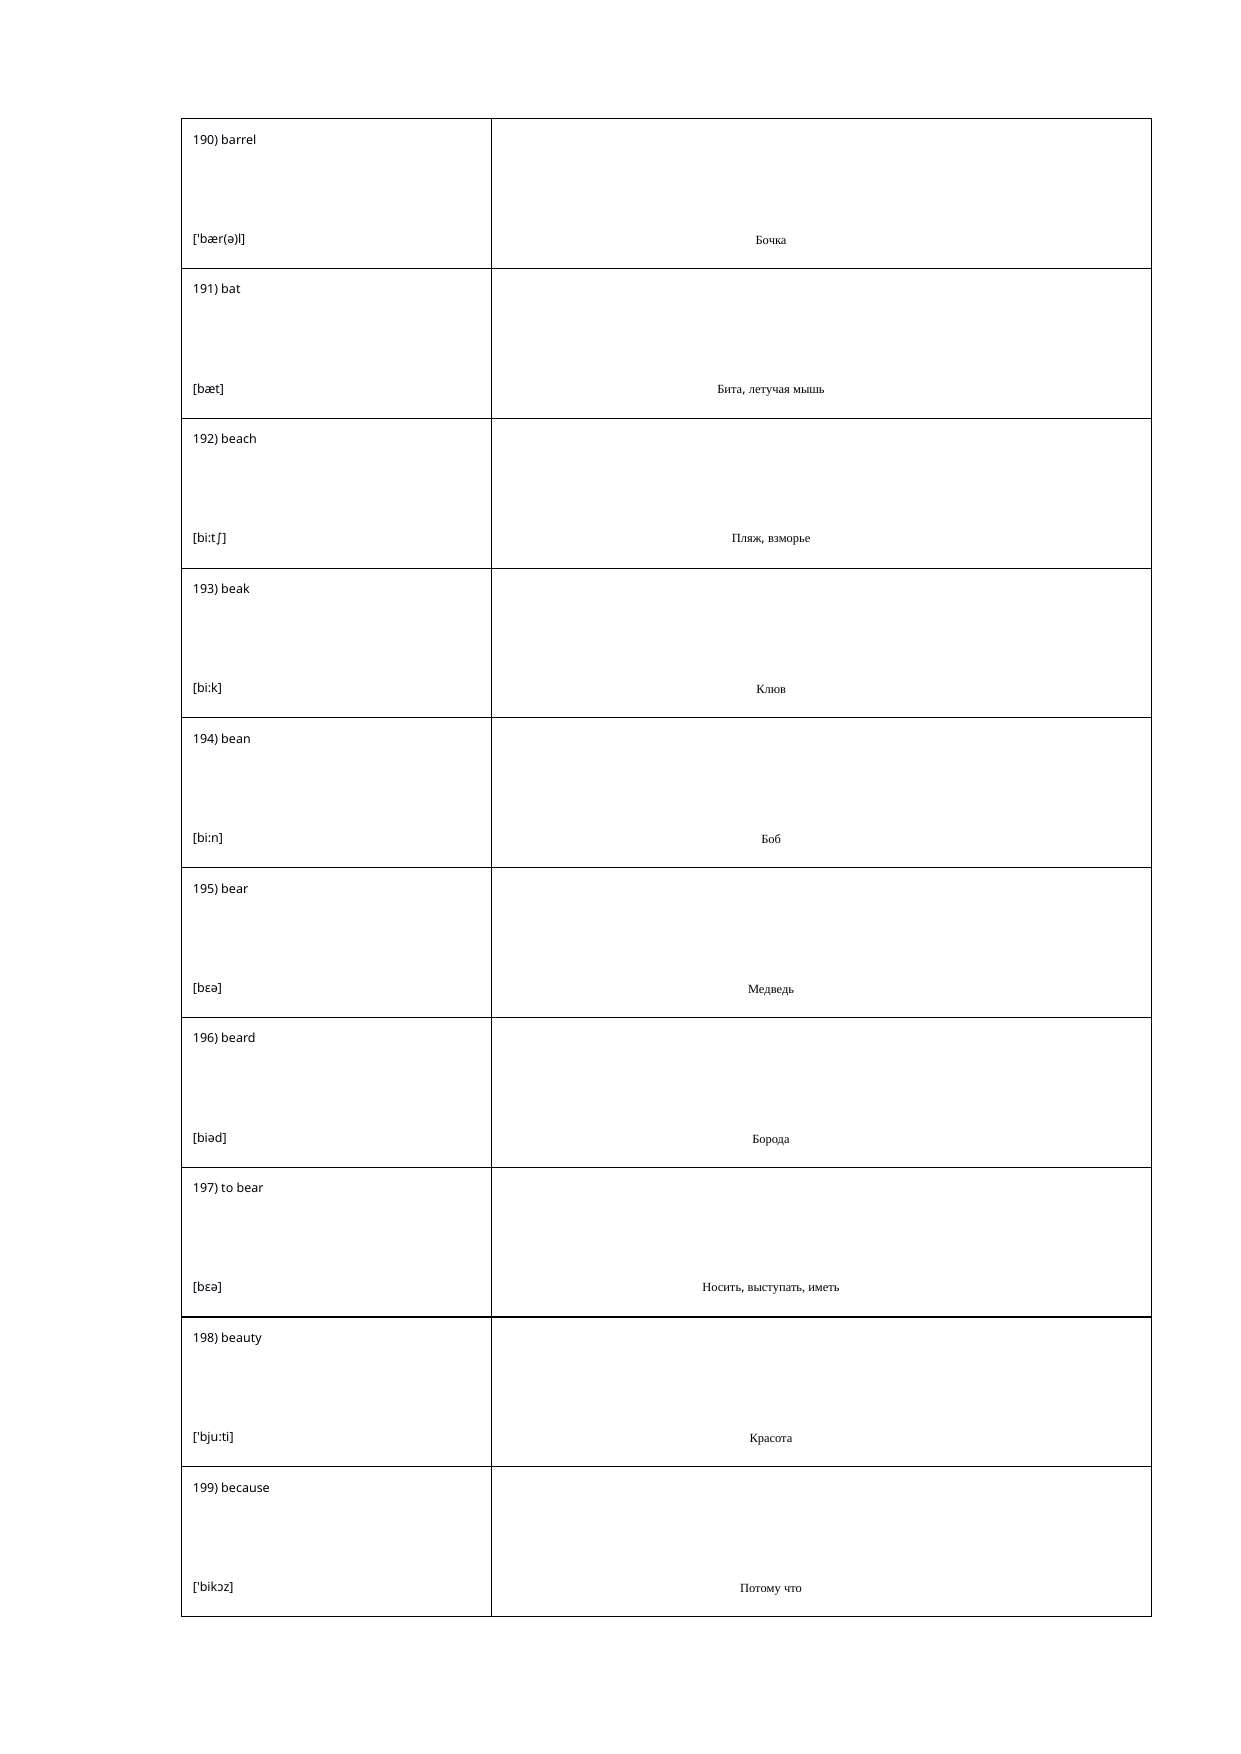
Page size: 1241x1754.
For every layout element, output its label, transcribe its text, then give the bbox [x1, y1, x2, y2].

table_cell Бочка [492, 119, 1151, 268]
table_cell 198) beauty ['bju:ti] [182, 1318, 491, 1466]
table_cell 191) bat [bæt] [182, 269, 491, 418]
table_cell Медведь [492, 868, 1151, 1017]
table_cell 196) beard [biəd] [182, 1018, 491, 1167]
table_cell 199) because ['bikɔz] [182, 1467, 491, 1616]
table_cell Бита, летучая мышь [492, 269, 1151, 418]
table_cell Боб [492, 718, 1151, 867]
table_cell Борода [492, 1018, 1151, 1167]
table_cell 193) beak [bi:k] [182, 569, 491, 717]
table_cell 190) barrel ['bær(ə)l] [182, 119, 491, 268]
table_cell Клюв [492, 569, 1151, 717]
table_cell Потому что [492, 1467, 1151, 1616]
table_cell 194) bean [bi:n] [182, 718, 491, 867]
table_cell 195) bear [bɛə] [182, 868, 491, 1017]
table_cell Носить, выступать, иметь [492, 1168, 1151, 1316]
table_cell Пляж, взморье [492, 419, 1151, 567]
table_cell 197) to bear [bɛə] [182, 1168, 491, 1316]
table_cell 192) beach [bi:t∫] [182, 419, 491, 567]
table_cell Красота [492, 1318, 1151, 1466]
